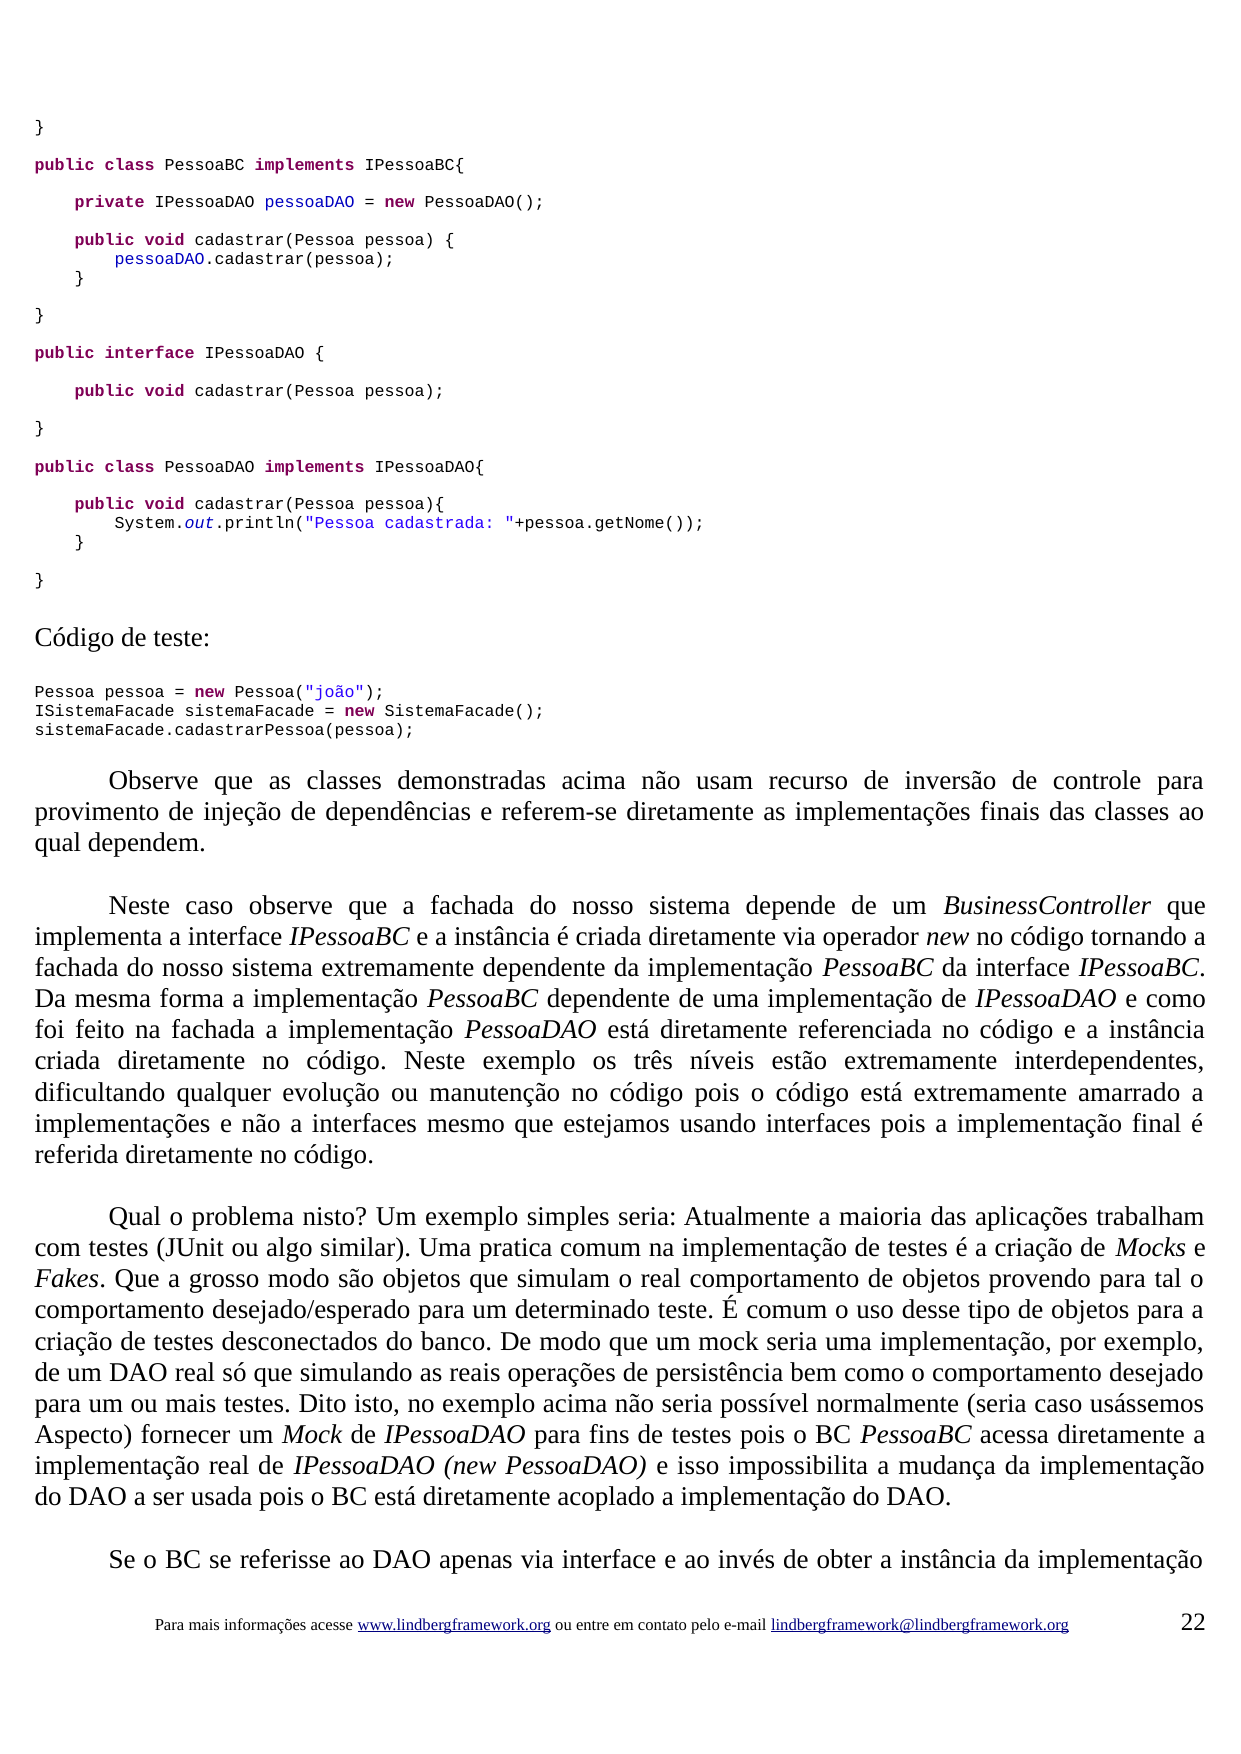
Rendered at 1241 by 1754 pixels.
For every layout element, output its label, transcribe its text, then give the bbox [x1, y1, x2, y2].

text Neste caso observe que a fachada do nosso sistema depende de um BusinessController que implementa a interface IPessoaBC e a instância é criada diretamente via operador new no código tornando a fachada do nosso sistema extremamente dependente da implementação PessoaBC da interface IPessoaBC. Da mesma forma a implementação PessoaBC dependente de uma implementação de IPessoaDAO e como foi feito na fachada a implementação PessoaDAO está diretamente referenciada no código e a instância criada diretamente no código. Neste exemplo os três níveis estão extremamente interdependentes, dificultando qualquer evolução ou manutenção no código pois o código está extremamente amarrado a implementações e não a interfaces mesmo que estejamos usando interfaces pois a implementação final é referida diretamente no código. [34, 889, 1206, 1169]
text Código de teste: [34, 621, 1206, 652]
text } [34, 533, 1206, 552]
text Observe que as classes demonstradas acima não usam recurso de inversão de controle para provimento de injeção de dependências e referem-se diretamente as implementações finais das classes ao qual dependem. [34, 764, 1206, 858]
text } [34, 420, 1206, 439]
text } [34, 571, 1206, 590]
text Se o BC se referisse ao DAO apenas via interface e ao invés de obter a instância da implementação [34, 1543, 1206, 1574]
text } [34, 269, 1206, 288]
text pessoaDAO.cadastrar(pessoa); [34, 250, 1206, 269]
text public void cadastrar(Pessoa pessoa){ [34, 496, 1206, 515]
text sistemaFacade.cadastrarPessoa(pessoa); [34, 721, 1206, 740]
text public void cadastrar(Pessoa pessoa) { [34, 232, 1206, 250]
text private IPessoaDAO pessoaDAO = new PessoaDAO(); [34, 194, 1206, 213]
text System.out.println("Pessoa cadastrada: "+pessoa.getNome()); [34, 515, 1206, 533]
text } [34, 307, 1206, 326]
text public class PessoaDAO implements IPessoaDAO{ [34, 458, 1206, 477]
text public void cadastrar(Pessoa pessoa); [34, 382, 1206, 401]
text } [34, 118, 1206, 137]
text ISistemaFacade sistemaFacade = new SistemaFacade(); [34, 702, 1206, 721]
text public class PessoaBC implements IPessoaBC{ [34, 156, 1206, 175]
text Pessoa pessoa = new Pessoa("joão"); [34, 683, 1206, 702]
text Qual o problema nisto? Um exemplo simples seria: Atualmente a maioria das aplicações trabalham com testes (JUnit ou algo similar). Uma pratica comum na implementação de testes é a criação de Mocks e Fakes. Que a grosso modo são objetos que simulam o real comportamento de objetos provendo para tal o comportamento desejado/esperado para um determinado teste. É comum o uso desse tipo de objetos para a criação de testes desconectados do banco. De modo que um mock seria uma implementação, por exemplo, de um DAO real só que simulando as reais operações de persistência bem como o comportamento desejado para um ou mais testes. Dito isto, no exemplo acima não seria possível normalmente (seria caso usássemos Aspecto) fornecer um Mock de IPessoaDAO para fins de testes pois o BC PessoaBC acessa diretamente a implementação real de IPessoaDAO (new PessoaDAO) e isso impossibilita a mudança da implementação do DAO a ser usada pois o BC está diretamente acoplado a implementação do DAO. [34, 1200, 1206, 1512]
text public interface IPessoaDAO { [34, 345, 1206, 363]
